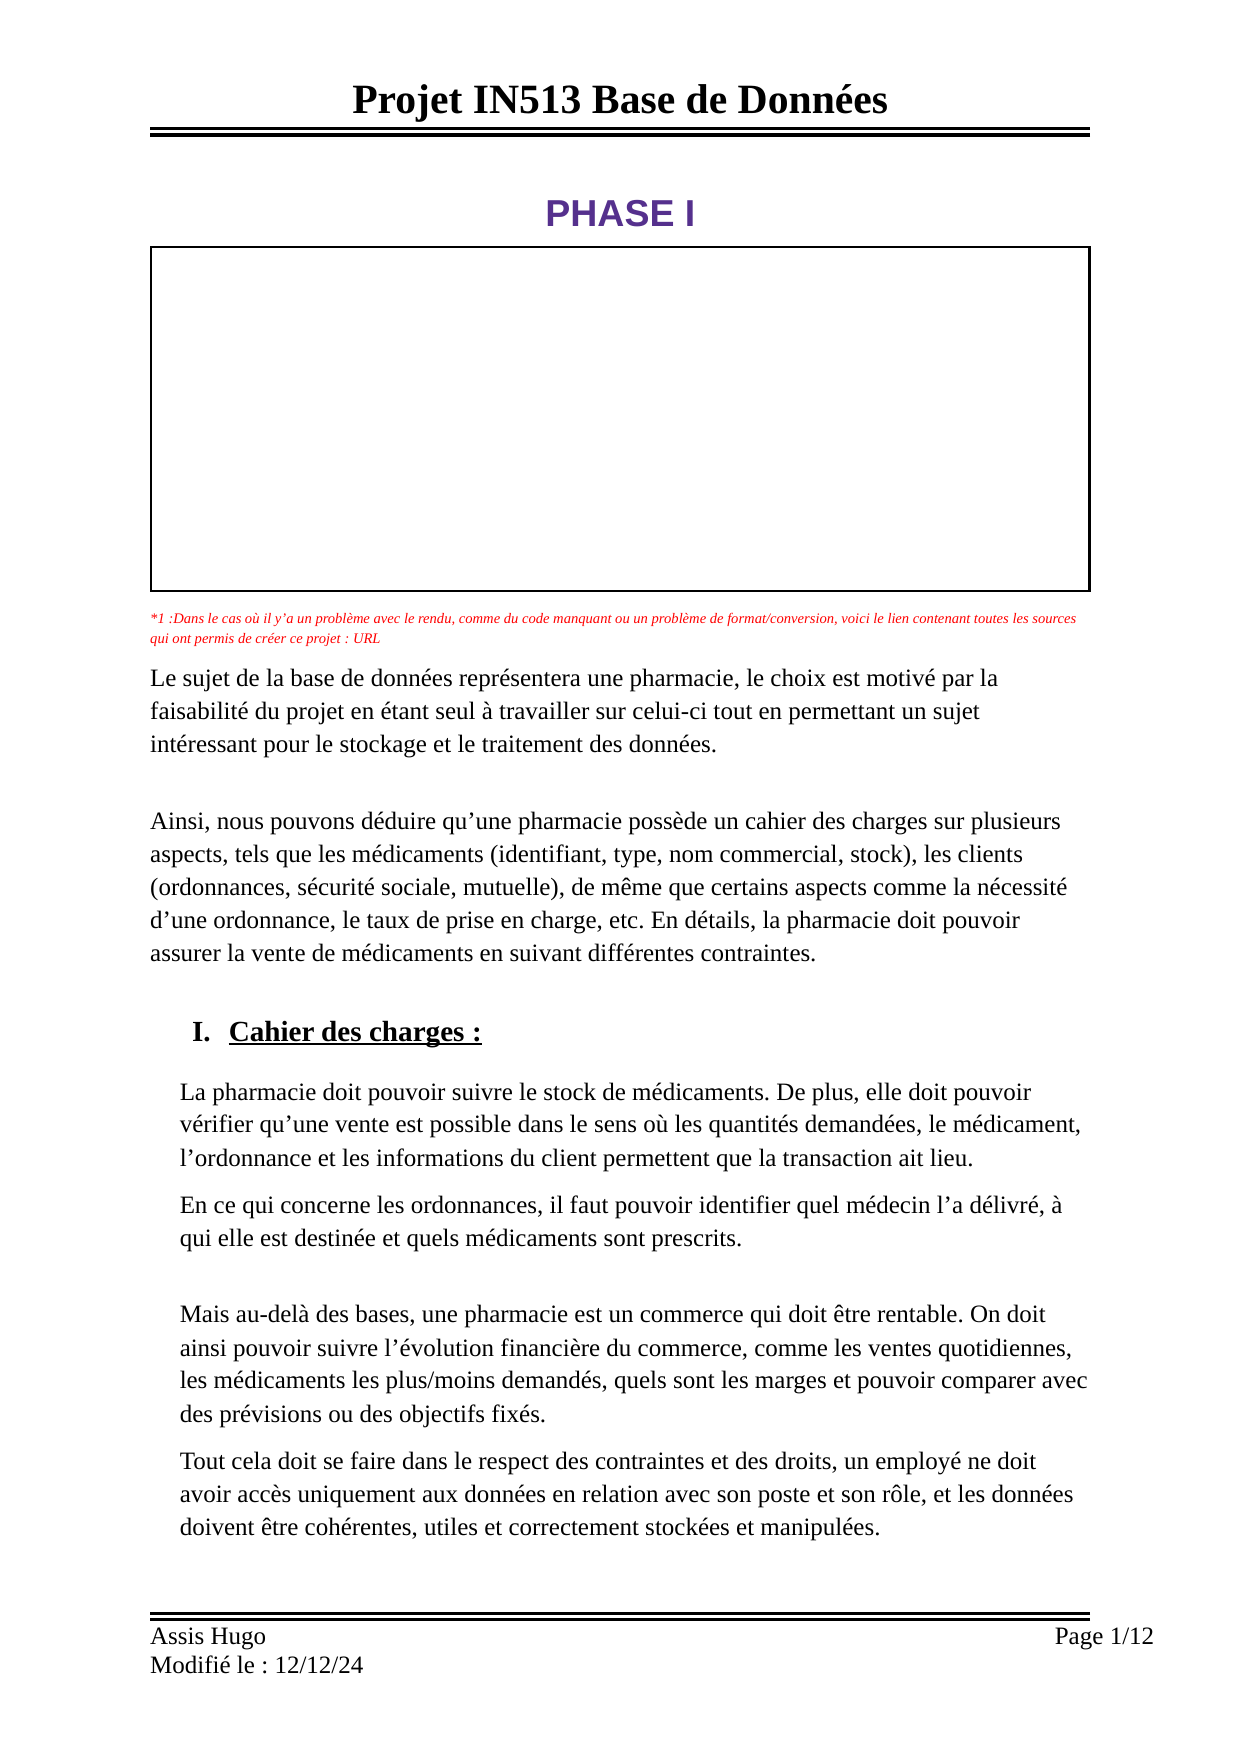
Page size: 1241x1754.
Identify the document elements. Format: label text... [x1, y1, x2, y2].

text Ainsi, nous pouvons déduire qu’une pharmacie possède un cahier des charges sur plusieurs aspects, tels que les médicaments (identifiant, type, nom commercial, stock), les clients (ordonnances, sécurité sociale, mutuelle), de même que certains aspects comme la nécessité d’une ordonnance, le taux de prise en charge, etc. En détails, la pharmacie doit pouvoir assurer la vente de médicaments en suivant différentes contraintes. [150, 806, 1090, 967]
text Mais au-delà des bases, une pharmacie est un commerce qui doit être rentable. On doit ainsi pouvoir suivre l’évolution financière du commerce, comme les ventes quotidiennes, les médicaments les plus/moins demandés, quels sont les marges et pouvoir comparer avec des prévisions ou des objectifs fixés. [179, 1299, 1090, 1427]
text Tout cela doit se faire dans le respect des contraintes et des droits, un employé ne doit avoir accès uniquement aux données en relation avec son poste et son rôle, et les données doivent être cohérentes, utiles et correctement stockées et manipulées. [179, 1446, 1090, 1541]
text *1 :Dans le cas où il y’a un problème avec le rendu, comme du code manquant ou un problème de format/conversion, voici le lien contenant toutes les sources qui ont permis de créer ce projet : URL [150, 610, 1090, 646]
list Cahier des charges : [210, 1014, 1090, 1048]
subtitle PHASE I [150, 191, 1090, 234]
text En ce qui concerne les ordonnances, il faut pouvoir identifier quel médecin l’a délivré, à qui elle est destinée et quels médicaments sont prescrits. [179, 1190, 1090, 1252]
text Le sujet de la base de données représentera une pharmacie, le choix est motivé par la faisabilité du projet en étant seul à travailler sur celui-ci tout en permettant un sujet intéressant pour le stockage et le traitement des données. [150, 663, 1090, 758]
text La pharmacie doit pouvoir suivre le stock de médicaments. De plus, elle doit pouvoir vérifier qu’une vente est possible dans le sens où les quantités demandées, le médicament, l’ordonnance et les informations du client permettent que la transaction ait lieu. [179, 1077, 1090, 1171]
